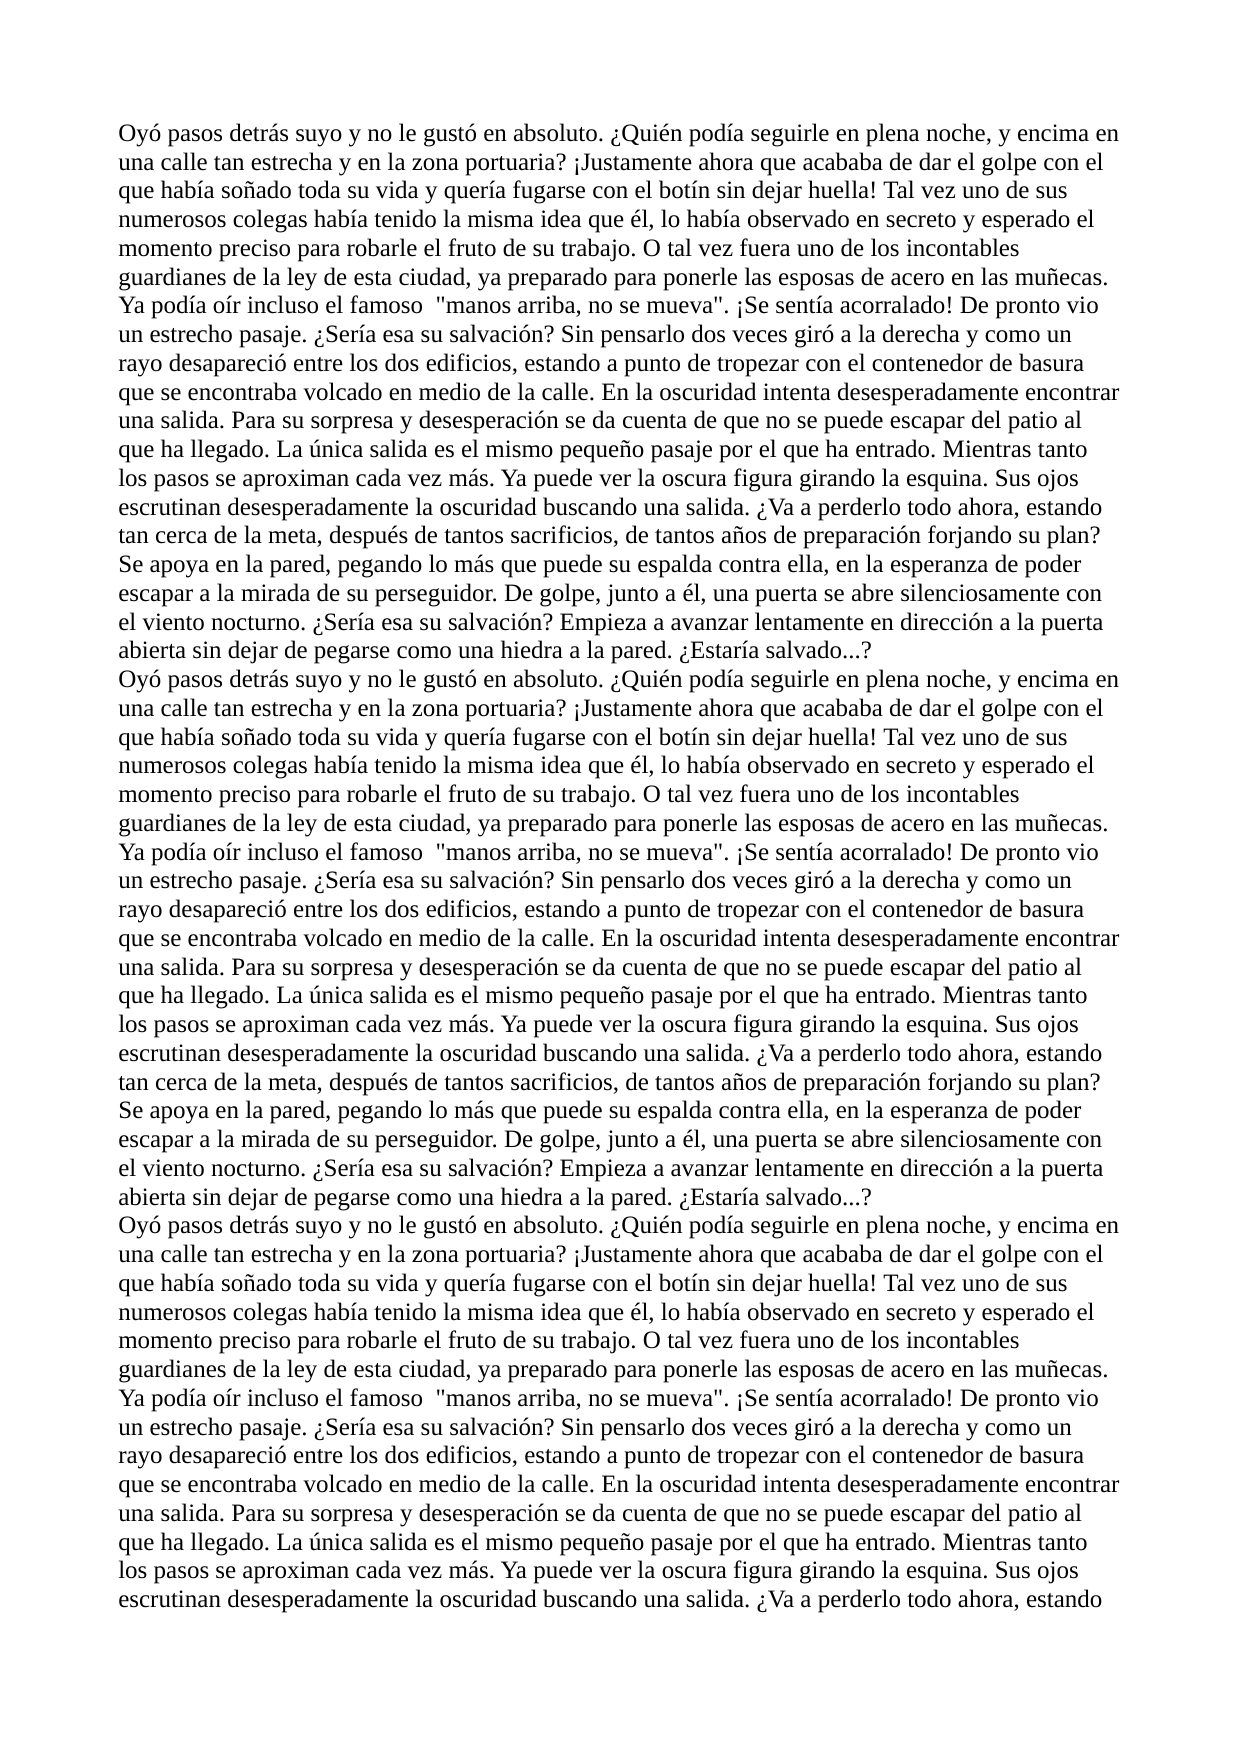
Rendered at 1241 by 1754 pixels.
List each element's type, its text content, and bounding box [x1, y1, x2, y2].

text Oyó pasos detrás suyo y no le gustó en absoluto. ¿Quién podía seguirle en plena noche, y encima en una calle tan estrecha y en la zona portuaria? ¡Justamente ahora que acababa de dar el golpe con el que había soñado toda su vida y quería fugarse con el botín sin dejar huella! Tal vez uno de sus numerosos colegas había tenido la misma idea que él, lo había observado en secreto y esperado el momento preciso para robarle el fruto de su trabajo. O tal vez fuera uno de los incontables guardianes de la ley de esta ciudad, ya preparado para ponerle las esposas de acero en las muñecas. Ya podía oír incluso el famoso "manos arriba, no se mueva". ¡Se sentía acorralado! De pronto vio un estrecho pasaje. ¿Sería esa su salvación? Sin pensarlo dos veces giró a la derecha y como un rayo desapareció entre los dos edificios, estando a punto de tropezar con el contenedor de basura que se encontraba volcado en medio de la calle. En la oscuridad intenta desesperadamente encontrar una salida. Para su sorpresa y desesperación se da cuenta de que no se puede escapar del patio al que ha llegado. La única salida es el mismo pequeño pasaje por el que ha entrado. Mientras tanto los pasos se aproximan cada vez más. Ya puede ver la oscura figura girando la esquina. Sus ojos escrutinan desesperadamente la oscuridad buscando una salida. ¿Va a perderlo todo ahora, estando tan cerca de la meta, después de tantos sacrificios, de tantos años de preparación forjando su plan? Se apoya en la pared, pegando lo más que puede su espalda contra ella, en la esperanza de poder escapar a la mirada de su perseguidor. De golpe, junto a él, una puerta se abre silenciosamente con el viento nocturno. ¿Sería esa su salvación? Empieza a avanzar lentamente en dirección a la puerta abierta sin dejar de pegarse como una hiedra a la pared. ¿Estaría salvado...? [118, 664, 1122, 1211]
text Oyó pasos detrás suyo y no le gustó en absoluto. ¿Quién podía seguirle en plena noche, y encima en una calle tan estrecha y en la zona portuaria? ¡Justamente ahora que acababa de dar el golpe con el que había soñado toda su vida y quería fugarse con el botín sin dejar huella! Tal vez uno de sus numerosos colegas había tenido la misma idea que él, lo había observado en secreto y esperado el momento preciso para robarle el fruto de su trabajo. O tal vez fuera uno de los incontables guardianes de la ley de esta ciudad, ya preparado para ponerle las esposas de acero en las muñecas. Ya podía oír incluso el famoso "manos arriba, no se mueva". ¡Se sentía acorralado! De pronto vio un estrecho pasaje. ¿Sería esa su salvación? Sin pensarlo dos veces giró a la derecha y como un rayo desapareció entre los dos edificios, estando a punto de tropezar con el contenedor de basura que se encontraba volcado en medio de la calle. En la oscuridad intenta desesperadamente encontrar una salida. Para su sorpresa y desesperación se da cuenta de que no se puede escapar del patio al que ha llegado. La única salida es el mismo pequeño pasaje por el que ha entrado. Mientras tanto los pasos se aproximan cada vez más. Ya puede ver la oscura figura girando la esquina. Sus ojos escrutinan desesperadamente la oscuridad buscando una salida. ¿Va a perderlo todo ahora, estando tan cerca de la meta, después de tantos sacrificios, de tantos años de preparación forjando su plan? Se apoya en la pared, pegando lo más que puede su espalda contra ella, en la esperanza de poder escapar a la mirada de su perseguidor. De golpe, junto a él, una puerta se abre silenciosamente con el viento nocturno. ¿Sería esa su salvación? Empieza a avanzar lentamente en dirección a la puerta abierta sin dejar de pegarse como una hiedra a la pared. ¿Estaría salvado...? [118, 118, 1122, 664]
text Oyó pasos detrás suyo y no le gustó en absoluto. ¿Quién podía seguirle en plena noche, y encima en una calle tan estrecha y en la zona portuaria? ¡Justamente ahora que acababa de dar el golpe con el que había soñado toda su vida y quería fugarse con el botín sin dejar huella! Tal vez uno de sus numerosos colegas había tenido la misma idea que él, lo había observado en secreto y esperado el momento preciso para robarle el fruto de su trabajo. O tal vez fuera uno de los incontables guardianes de la ley de esta ciudad, ya preparado para ponerle las esposas de acero en las muñecas. Ya podía oír incluso el famoso "manos arriba, no se mueva". ¡Se sentía acorralado! De pronto vio un estrecho pasaje. ¿Sería esa su salvación? Sin pensarlo dos veces giró a la derecha y como un rayo desapareció entre los dos edificios, estando a punto de tropezar con el contenedor de basura que se encontraba volcado en medio de la calle. En la oscuridad intenta desesperadamente encontrar una salida. Para su sorpresa y desesperación se da cuenta de que no se puede escapar del patio al que ha llegado. La única salida es el mismo pequeño pasaje por el que ha entrado. Mientras tanto los pasos se aproximan cada vez más. Ya puede ver la oscura figura girando la esquina. Sus ojos escrutinan desesperadamente la oscuridad buscando una salida. ¿Va a perderlo todo ahora, estando [118, 1211, 1122, 1613]
